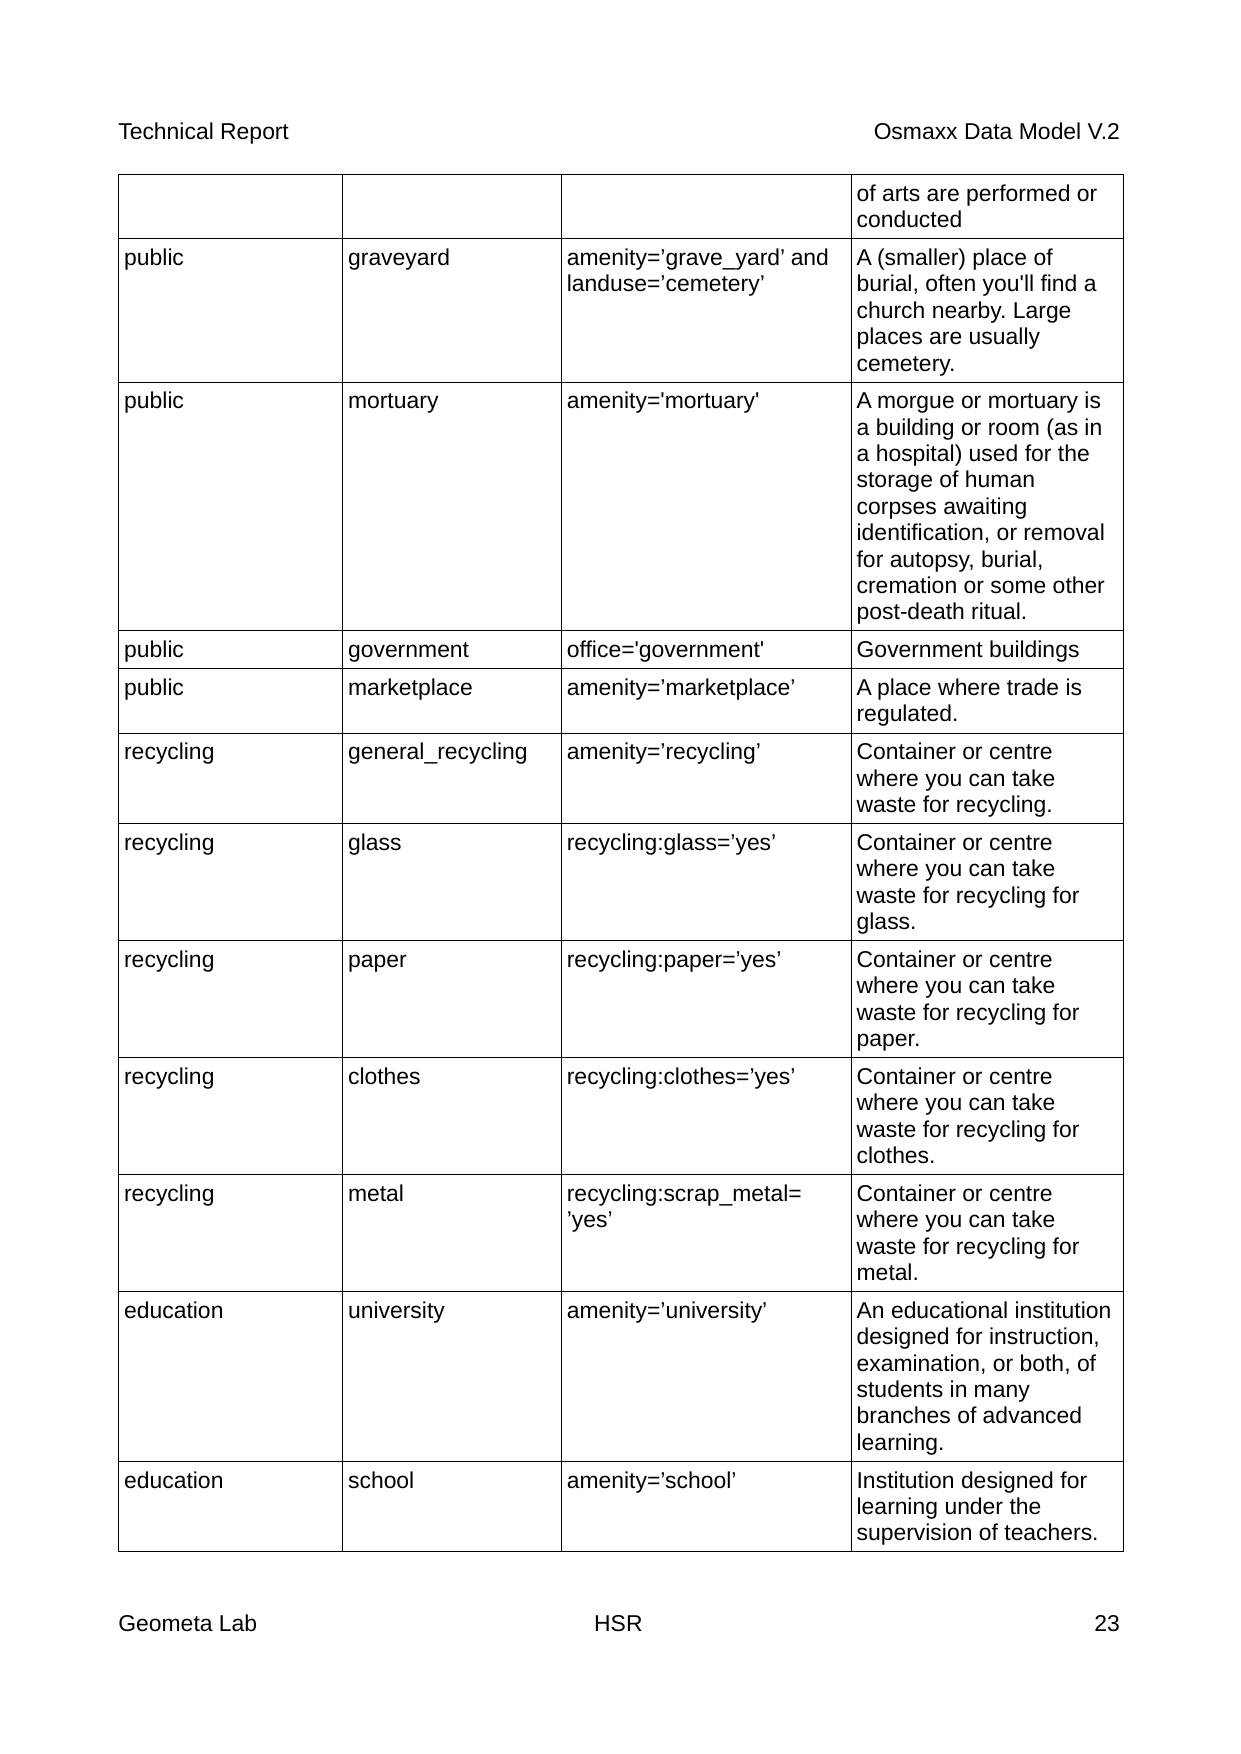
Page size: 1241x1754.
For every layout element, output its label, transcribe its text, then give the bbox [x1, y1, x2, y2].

table_cell Government buildings [852, 631, 1123, 668]
table_cell amenity=’university’ [562, 1292, 851, 1461]
table_cell [343, 175, 561, 238]
table_cell of arts are performed or conducted [852, 175, 1123, 238]
table_cell [119, 175, 342, 238]
table_cell metal [343, 1175, 561, 1291]
table_cell Container or centre where you can take waste for recycling for metal. [852, 1175, 1123, 1291]
table_cell glass [343, 824, 561, 940]
table_cell clothes [343, 1058, 561, 1174]
table_cell amenity=’school’ [562, 1462, 851, 1551]
table_cell Container or centre where you can take waste for recycling for paper. [852, 941, 1123, 1057]
table_cell graveyard [343, 239, 561, 382]
table_cell school [343, 1462, 561, 1551]
table_cell recycling:scrap_metal= ’yes’ [562, 1175, 851, 1291]
table_cell university [343, 1292, 561, 1461]
table_cell recycling [119, 941, 342, 1057]
table_cell recycling:clothes=’yes’ [562, 1058, 851, 1174]
table_cell marketplace [343, 669, 561, 732]
table_cell public [119, 669, 342, 732]
table_cell Container or centre where you can take waste for recycling. [852, 734, 1123, 823]
table_cell A place where trade is regulated. [852, 669, 1123, 732]
table_cell office='government' [562, 631, 851, 668]
table_cell Container or centre where you can take waste for recycling for glass. [852, 824, 1123, 940]
table_cell recycling [119, 1058, 342, 1174]
table_cell general_recycling [343, 734, 561, 823]
table_cell government [343, 631, 561, 668]
table_cell education [119, 1462, 342, 1551]
table_cell public [119, 383, 342, 630]
table_cell recycling:paper=’yes’ [562, 941, 851, 1057]
table_cell public [119, 239, 342, 382]
table_cell public [119, 631, 342, 668]
table_cell education [119, 1292, 342, 1461]
table_cell A (smaller) place of burial, often you'll find a church nearby. Large places are usually cemetery. [852, 239, 1123, 382]
table_cell amenity='mortuary' [562, 383, 851, 630]
table_cell Institution designed for learning under the supervision of teachers. [852, 1462, 1123, 1551]
table_cell paper [343, 941, 561, 1057]
table_cell [562, 175, 851, 238]
table_cell recycling [119, 734, 342, 823]
table_cell recycling [119, 824, 342, 940]
table_cell amenity=’marketplace’ [562, 669, 851, 732]
table_cell recycling:glass=’yes’ [562, 824, 851, 940]
table_cell An educational institution designed for instruction, examination, or both, of students in many branches of advanced learning. [852, 1292, 1123, 1461]
table_cell mortuary [343, 383, 561, 630]
table_cell recycling [119, 1175, 342, 1291]
table_cell Container or centre where you can take waste for recycling for clothes. [852, 1058, 1123, 1174]
table_cell amenity=’recycling’ [562, 734, 851, 823]
table_cell A morgue or mortuary is a building or room (as in a hospital) used for the storage of human corpses awaiting identification, or removal for autopsy, burial, cremation or some other post-death ritual. [852, 383, 1123, 630]
table_cell amenity=’grave_yard’ and landuse=’cemetery’ [562, 239, 851, 382]
